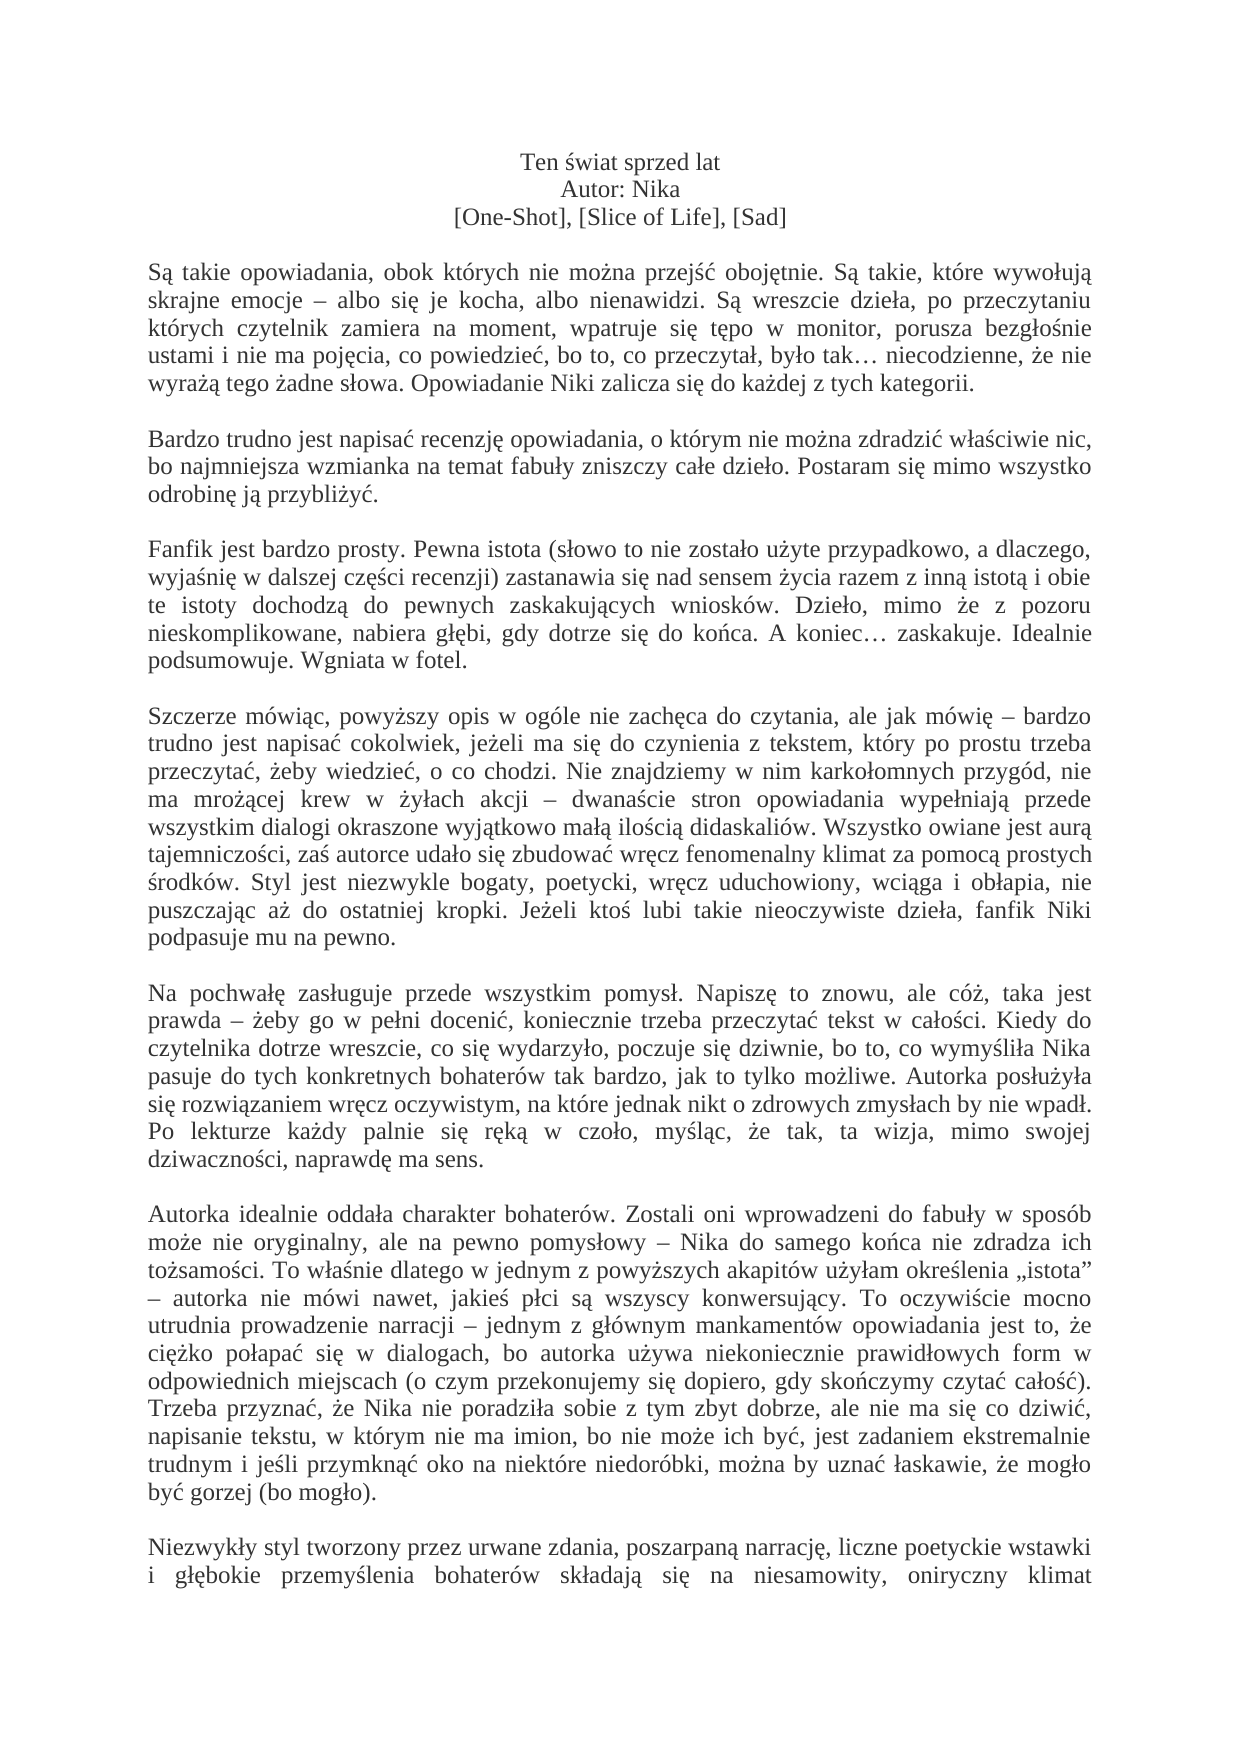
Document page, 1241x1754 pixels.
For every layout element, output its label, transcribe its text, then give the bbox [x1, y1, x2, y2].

text Szczerze mówiąc, powyższy opis w ogóle nie zachęca do czytania, ale jak mówię – bardzo trudno jest napisać cokolwiek, jeżeli ma się do czynienia z tekstem, który po prostu trzeba przeczytać, żeby wiedzieć, o co chodzi. Nie znajdziemy w nim karkołomnych przygód, nie ma mrożącej krew w żyłach akcji – dwanaście stron opowiadania wypełniają przede wszystkim dialogi okraszone wyjątkowo małą ilością didaskaliów. Wszystko owiane jest aurą tajemniczości, zaś autorce udało się zbudować wręcz fenomenalny klimat za pomocą prostych środków. Styl jest niezwykle bogaty, poetycki, wręcz uduchowiony, wciąga i obłapia, nie puszczając aż do ostatniej kropki. Jeżeli ktoś lubi takie nieoczywiste dzieła, fanfik Niki podpasuje mu na pewno. [148, 702, 1093, 951]
text Na pochwałę zasługuje przede wszystkim pomysł. Napiszę to znowu, ale cóż, taka jest prawda – żeby go w pełni docenić, koniecznie trzeba przeczytać tekst w całości. Kiedy do czytelnika dotrze wreszcie, co się wydarzyło, poczuje się dziwnie, bo to, co wymyśliła Nika pasuje do tych konkretnych bohaterów tak bardzo, jak to tylko możliwe. Autorka posłużyła się rozwiązaniem wręcz oczywistym, na które jednak nikt o zdrowych zmysłach by nie wpadł. Po lekturze każdy palnie się ręką w czoło, myśląc, że tak, ta wizja, mimo swojej dziwaczności, naprawdę ma sens. [148, 979, 1093, 1173]
text Są takie opowiadania, obok których nie można przejść obojętnie. Są takie, które wywołują skrajne emocje – albo się je kocha, albo nienawidzi. Są wreszcie dzieła, po przeczytaniu których czytelnik zamiera na moment, wpatruje się tępo w monitor, porusza bezgłośnie ustami i nie ma pojęcia, co powiedzieć, bo to, co przeczytał, było tak… niecodzienne, że nie wyrażą tego żadne słowa. Opowiadanie Niki zalicza się do każdej z tych kategorii. [148, 258, 1093, 397]
text Autor: Nika [148, 175, 1093, 203]
text [One-Shot], [Slice of Life], [Sad] [148, 203, 1093, 231]
text Bardzo trudno jest napisać recenzję opowiadania, o którym nie można zdradzić właściwie nic, bo najmniejsza wzmianka na temat fabuły zniszczy całe dzieło. Postaram się mimo wszystko odrobinę ją przybliżyć. [148, 425, 1093, 508]
text Ten świat sprzed lat [148, 148, 1093, 175]
text Niezwykły styl tworzony przez urwane zdania, poszarpaną narrację, liczne poetyckie wstawki i głębokie przemyślenia bohaterów składają się na niesamowity, oniryczny klimat [148, 1533, 1093, 1588]
text Fanfik jest bardzo prosty. Pewna istota (słowo to nie zostało użyte przypadkowo, a dlaczego, wyjaśnię w dalszej części recenzji) zastanawia się nad sensem życia razem z inną istotą i obie te istoty dochodzą do pewnych zaskakujących wniosków. Dzieło, mimo że z pozoru nieskomplikowane, nabiera głębi, gdy dotrze się do końca. A koniec… zaskakuje. Idealnie podsumowuje. Wgniata w fotel. [148, 536, 1093, 674]
text Autorka idealnie oddała charakter bohaterów. Zostali oni wprowadzeni do fabuły w sposób może nie oryginalny, ale na pewno pomysłowy – Nika do samego końca nie zdradza ich tożsamości. To właśnie dlatego w jednym z powyższych akapitów użyłam określenia „istota” – autorka nie mówi nawet, jakieś płci są wszyscy konwersujący. To oczywiście mocno utrudnia prowadzenie narracji – jednym z głównym mankamentów opowiadania jest to, że ciężko połapać się w dialogach, bo autorka używa niekoniecznie prawidłowych form w odpowiednich miejscach (o czym przekonujemy się dopiero, gdy skończymy czytać całość). Trzeba przyznać, że Nika nie poradziła sobie z tym zbyt dobrze, ale nie ma się co dziwić, napisanie tekstu, w którym nie ma imion, bo nie może ich być, jest zadaniem ekstremalnie trudnym i jeśli przymknąć oko na niektóre niedoróbki, można by uznać łaskawie, że mogło być gorzej (bo mogło). [148, 1201, 1093, 1505]
